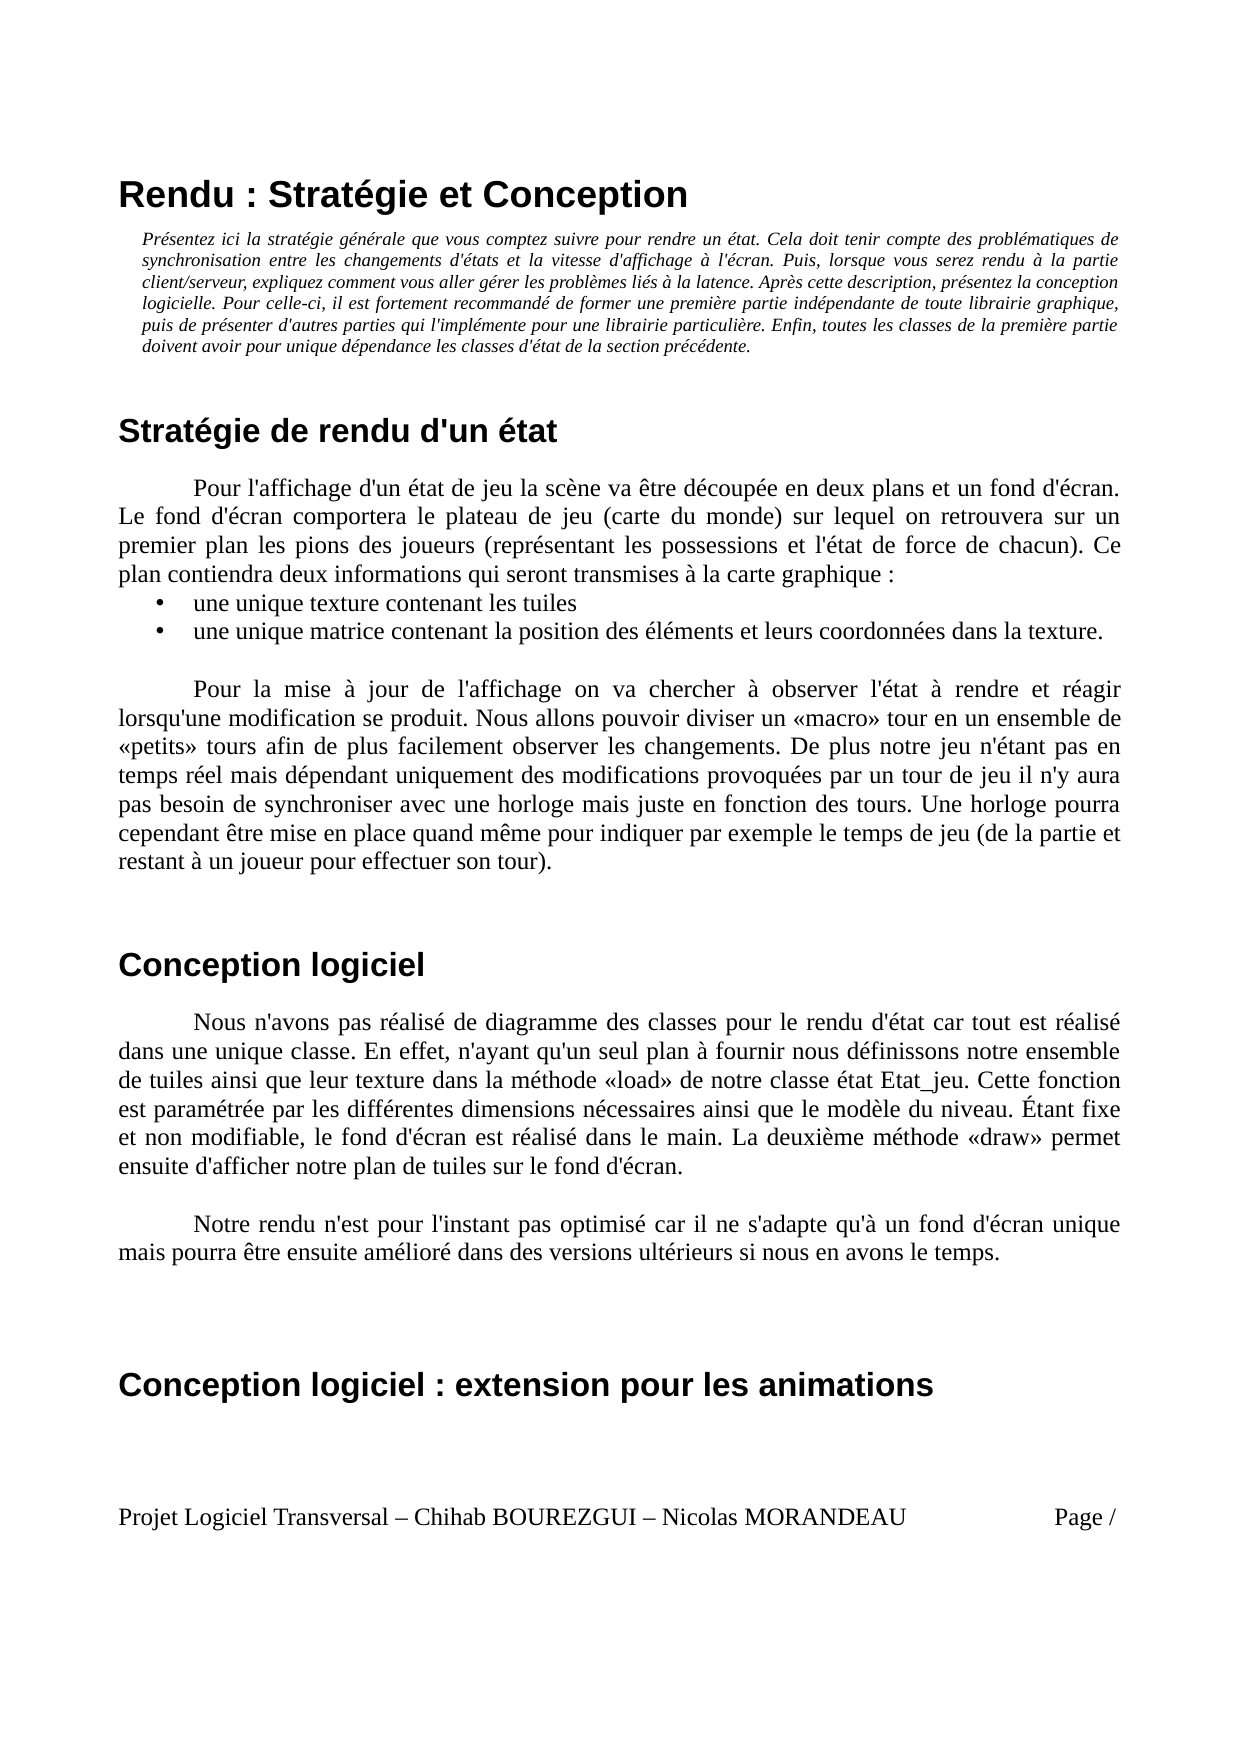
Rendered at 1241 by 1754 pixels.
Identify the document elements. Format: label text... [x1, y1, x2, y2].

text Rendu : Stratégie et Conception [118, 172, 1122, 215]
text Conception logiciel [118, 945, 1122, 984]
list une unique texture contenant les tuiles [156, 588, 1122, 616]
text Conception logiciel : extension pour les animations [118, 1365, 1122, 1403]
text Pour l'affichage d'un état de jeu la scène va être découpée en deux plans et un fond d'écran. Le fond d'écran comportera le plateau de jeu (carte du monde) sur lequel on retrouvera sur un premier plan les pions des joueurs (représentant les possessions et l'état de force de chacun). Ce plan contiendra deux informations qui seront transmises à la carte graphique : [118, 473, 1122, 588]
text Notre rendu n'est pour l'instant pas optimisé car il ne s'adapte qu'à un fond d'écran unique mais pourra être ensuite amélioré dans des versions ultérieurs si nous en avons le temps. [118, 1209, 1122, 1266]
list une unique matrice contenant la position des éléments et leurs coordonnées dans la texture. [156, 616, 1122, 645]
text Pour la mise à jour de l'affichage on va chercher à observer l'état à rendre et réagir lorsqu'une modification se produit. Nous allons pouvoir diviser un «macro» tour en un ensemble de «petits» tours afin de plus facilement observer les changements. De plus notre jeu n'étant pas en temps réel mais dépendant uniquement des modifications provoquées par un tour de jeu il n'y aura pas besoin de synchroniser avec une horloge mais juste en fonction des tours. Une horloge pourra cependant être mise en place quand même pour indiquer par exemple le temps de jeu (de la partie et restant à un joueur pour effectuer son tour). [118, 674, 1122, 875]
text Nous n'avons pas réalisé de diagramme des classes pour le rendu d'état car tout est réalisé dans une unique classe. En effet, n'ayant qu'un seul plan à fournir nous définissons notre ensemble de tuiles ainsi que leur texture dans la méthode «load» de notre classe état Etat_jeu. Cette fonction est paramétrée par les différentes dimensions nécessaires ainsi que le modèle du niveau. Étant fixe et non modifiable, le fond d'écran est réalisé dans le main. La deuxième méthode «draw» permet ensuite d'afficher notre plan de tuiles sur le fond d'écran. [118, 1007, 1122, 1180]
text Présentez ici la stratégie générale que vous comptez suivre pour rendre un état. Cela doit tenir compte des problématiques de synchronisation entre les changements d'états et la vitesse d'affichage à l'écran. Puis, lorsque vous serez rendu à la partie client/serveur, expliquez comment vous aller gérer les problèmes liés à la latence. Après cette description, présentez la conception logicielle. Pour celle-ci, il est fortement recommandé de former une première partie indépendante de toute librairie graphique, puis de présenter d'autres parties qui l'implémente pour une librairie particulière. Enfin, toutes les classes de la première partie doivent avoir pour unique dépendance les classes d'état de la section précédente. [142, 227, 1122, 357]
text Stratégie de rendu d'un état [118, 411, 1122, 449]
